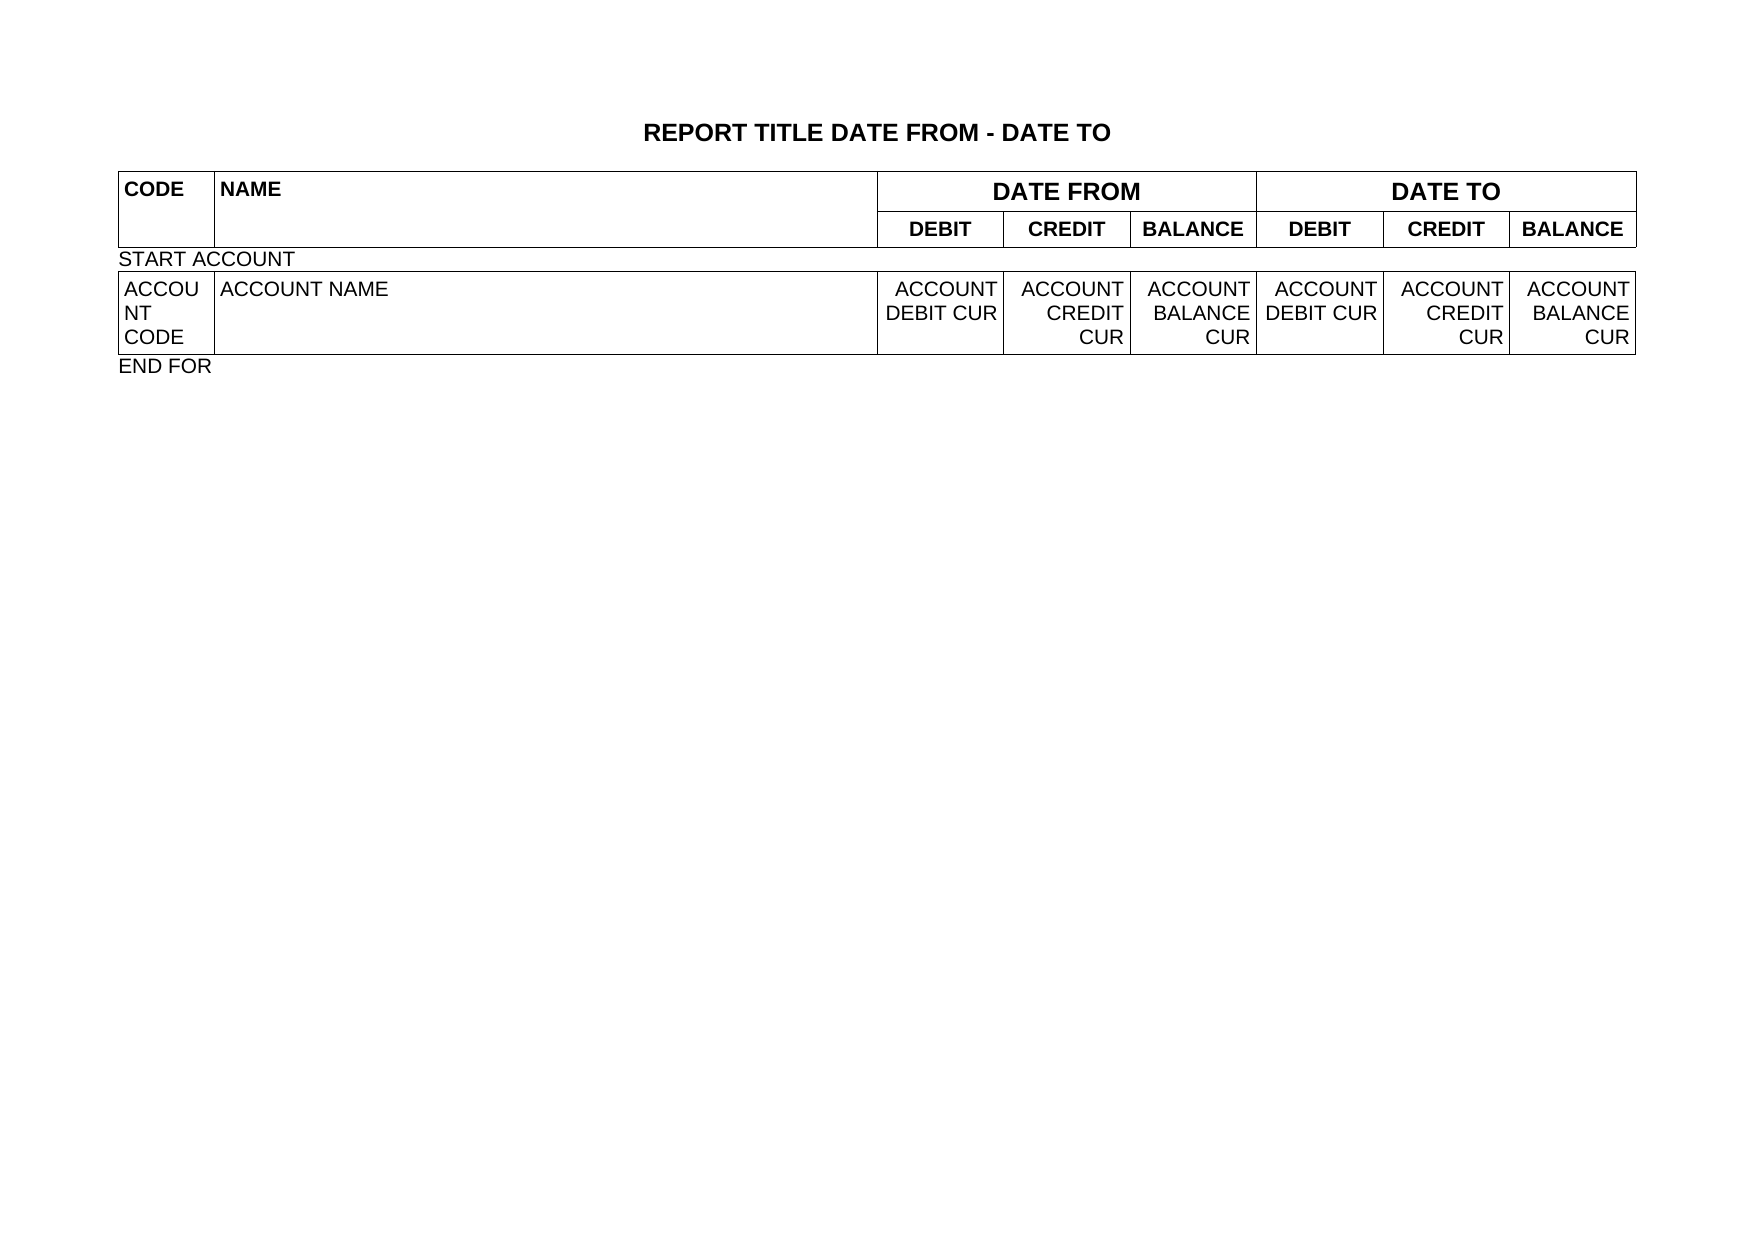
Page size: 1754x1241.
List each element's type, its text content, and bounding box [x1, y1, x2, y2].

table_header ACCOUNT BALANCE CUR [1131, 272, 1256, 354]
table_cell BALANCE [1131, 212, 1256, 247]
table_header ACCOUNT CODE [119, 272, 214, 354]
text END FOR [118, 355, 1636, 378]
table_header NAME [215, 172, 877, 247]
table_header ACCOUNT CREDIT CUR [1004, 272, 1130, 354]
table_header CODE [119, 172, 214, 247]
table_header ACCOUNT NAME [215, 272, 877, 354]
text REPORT TITLE DATE FROM - DATE TO [118, 118, 1636, 147]
table_cell DEBIT [878, 212, 1003, 247]
table_header ACCOUNT DEBIT CUR [878, 272, 1003, 354]
table_header DATE FROM [878, 172, 1256, 211]
table_cell DEBIT [1257, 212, 1383, 247]
table_header DATE TO [1257, 172, 1636, 211]
table_cell BALANCE [1510, 212, 1636, 247]
text START ACCOUNT [118, 248, 1636, 271]
table_cell CREDIT [1384, 212, 1509, 247]
table_header ACCOUNT CREDIT CUR [1384, 272, 1509, 354]
table_header ACCOUNT DEBIT CUR [1257, 272, 1383, 354]
table_header ACCOUNT BALANCE CUR [1510, 272, 1635, 354]
table_cell CREDIT [1004, 212, 1130, 247]
